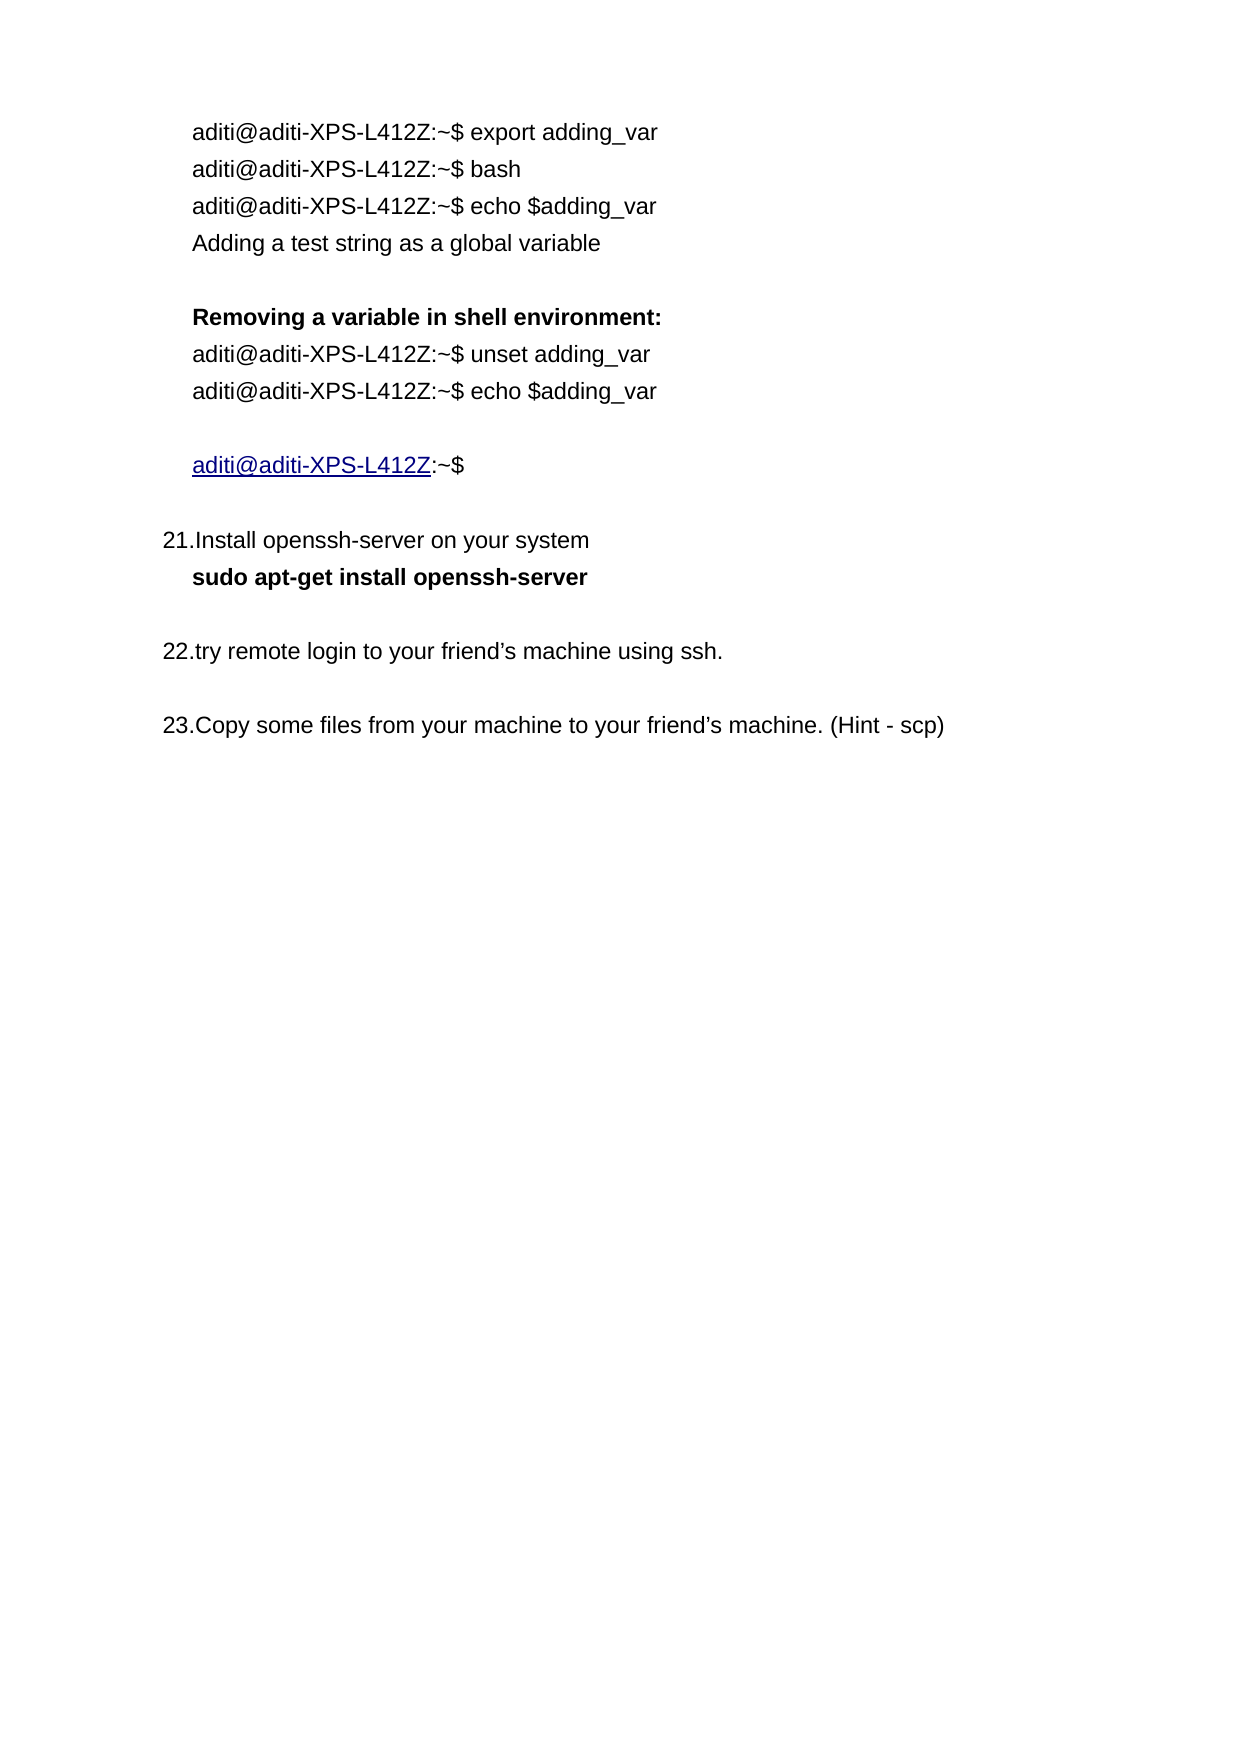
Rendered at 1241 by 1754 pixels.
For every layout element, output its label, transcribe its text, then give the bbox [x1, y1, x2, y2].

list aditi@aditi-XPS-L412Z:~$ bash [162, 155, 1122, 182]
text aditi@aditi-XPS-L412Z:~$ echo $adding_var [118, 378, 1122, 404]
text aditi@aditi-XPS-L412Z:~$ unset adding_var [118, 341, 1122, 367]
text aditi@aditi-XPS-L412Z:~$ [118, 452, 1122, 479]
list sudo apt-get install openssh-server [162, 563, 1122, 590]
list aditi@aditi-XPS-L412Z:~$ echo $adding_var [162, 192, 1122, 219]
list Install openssh-server on your system [162, 526, 1122, 553]
list try remote login to your friend’s machine using ssh. [162, 637, 1122, 664]
list Adding a test string as a global variable [162, 229, 1122, 256]
list Copy some files from your machine to your friend’s machine. (Hint - scp) [162, 711, 1122, 738]
list aditi@aditi-XPS-L412Z:~$ export adding_var [162, 118, 1122, 145]
text Removing a variable in shell environment: [118, 303, 1122, 330]
